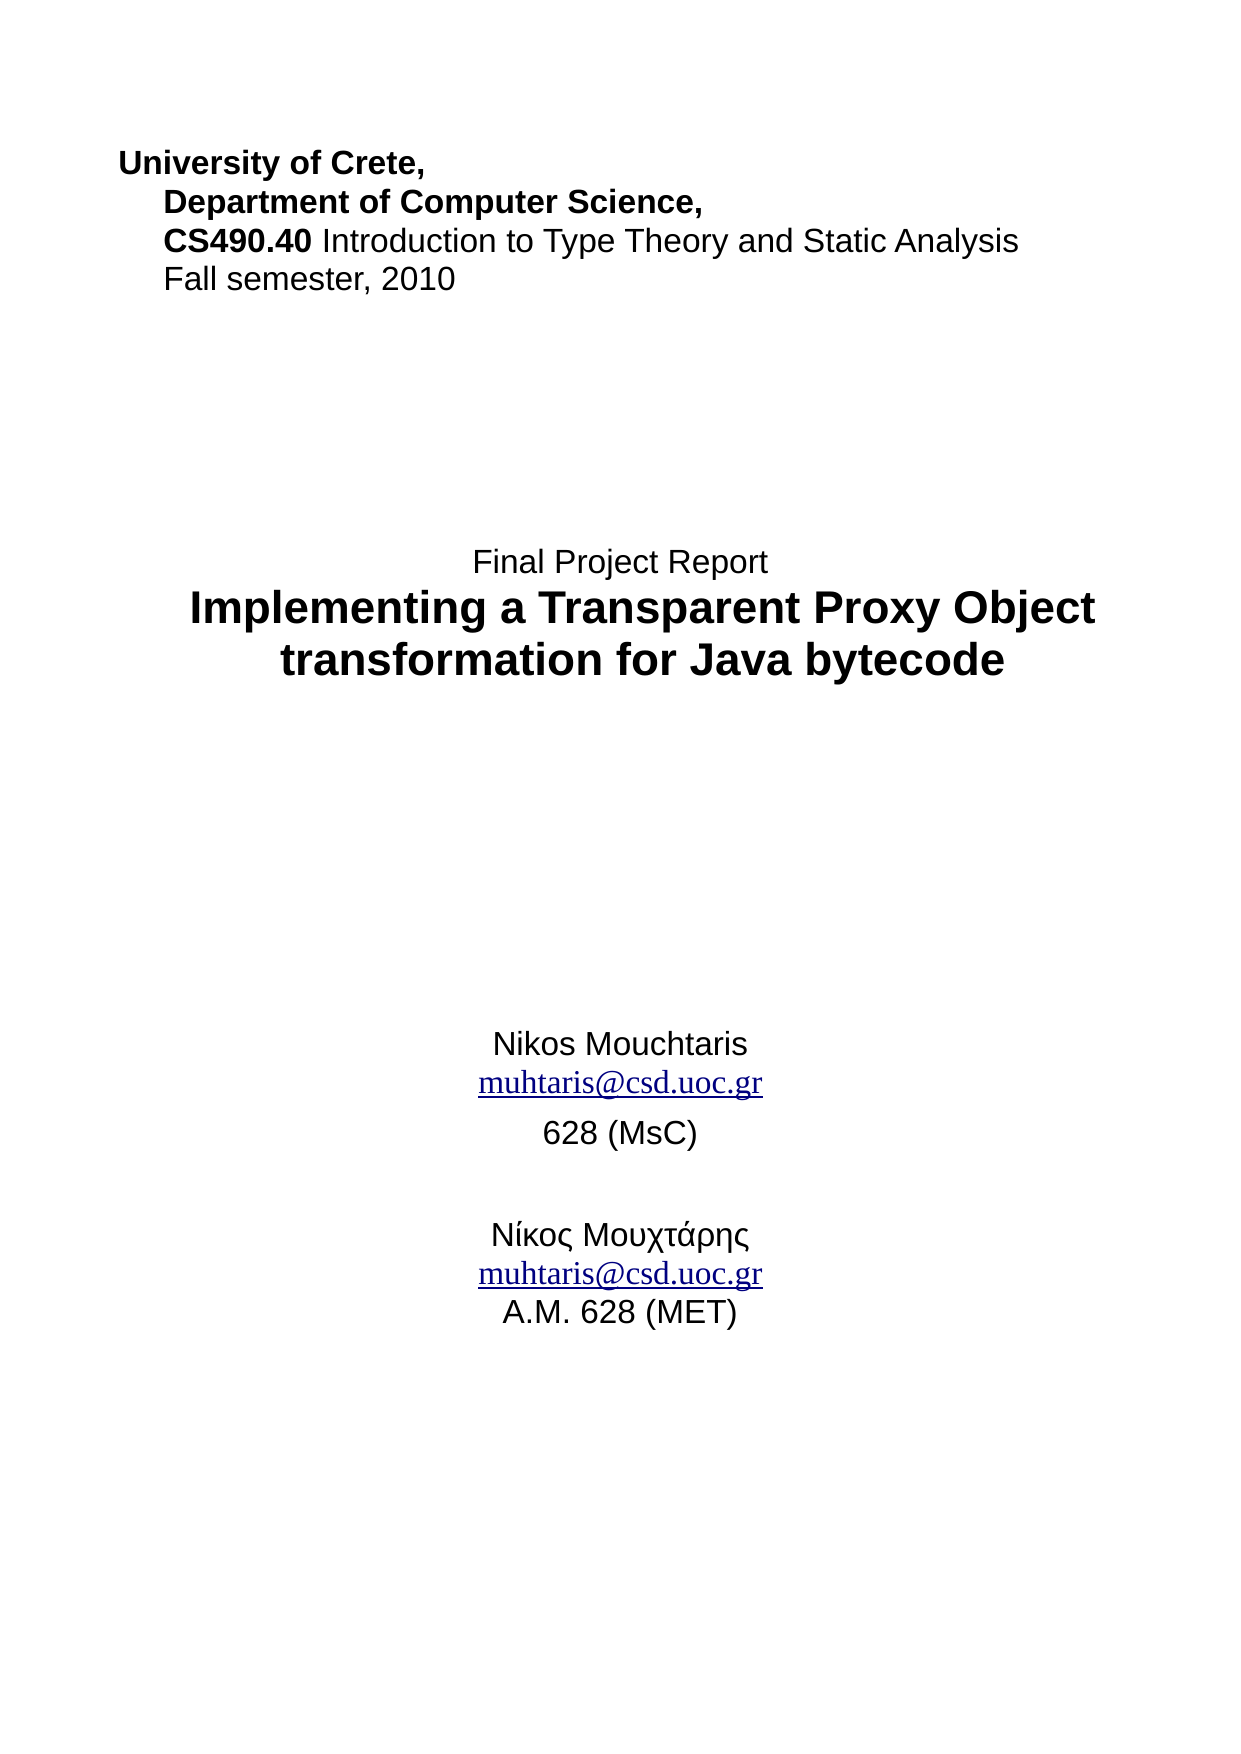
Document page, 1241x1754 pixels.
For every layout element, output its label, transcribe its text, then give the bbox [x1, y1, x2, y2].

text Νίκος Μουχτάρης muhtaris@csd.uoc.gr A.M. 628 (MET) [118, 1215, 1122, 1330]
text 628 (MsC) [118, 1113, 1122, 1152]
subtitle Final Project Report Implementing a Transparent Proxy Object transformation for Java bytecode [118, 541, 1122, 686]
subtitle University of Crete, Department of Computer Science, CS490.40 Introduction to Type Theory and Static Analysis Fall semester, 2010 [118, 143, 1122, 298]
text Nikos Mouchtaris muhtaris@csd.uoc.gr [118, 1024, 1122, 1101]
